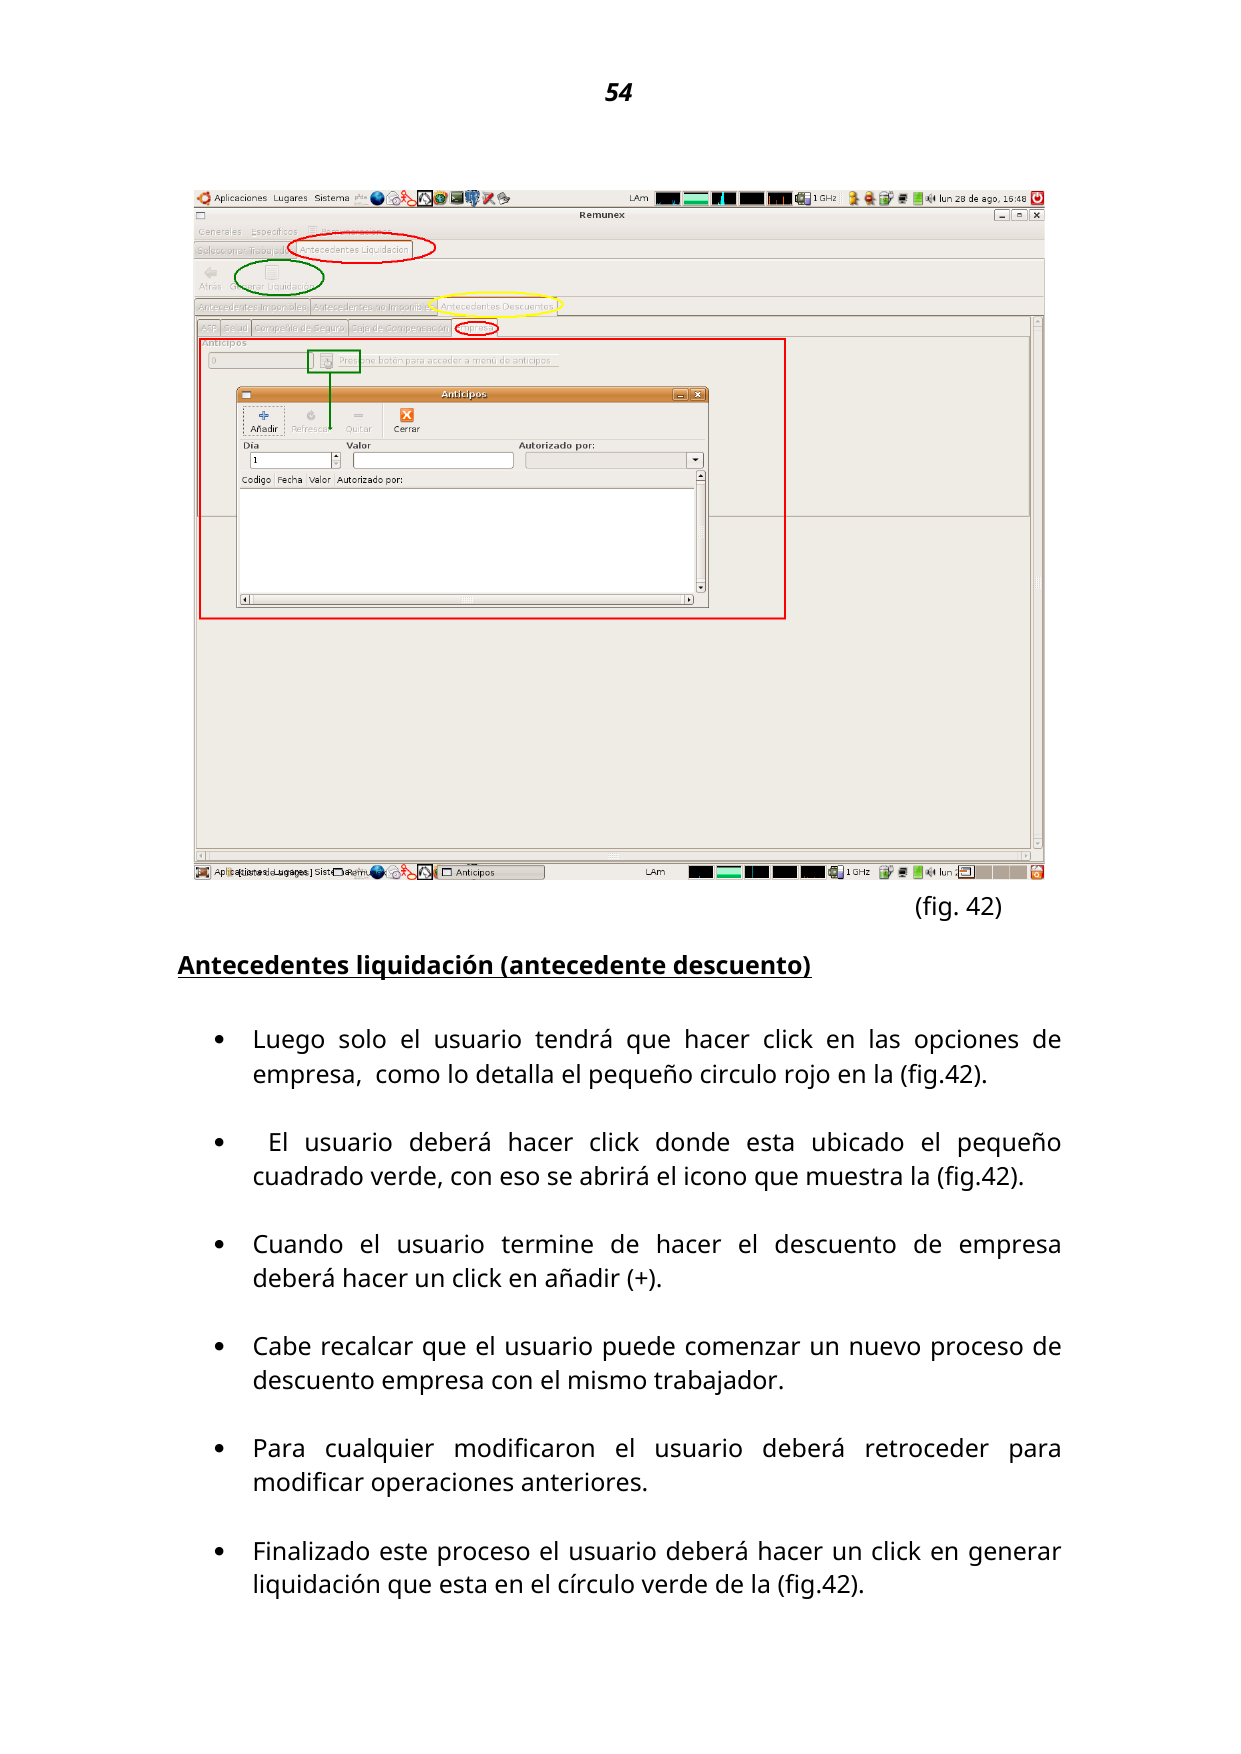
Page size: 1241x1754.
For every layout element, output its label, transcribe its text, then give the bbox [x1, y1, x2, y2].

list Finalizado este proceso el usuario deberá hacer un click en generar liquidación que esta en el círculo verde de la (fig.42). [215, 1533, 1063, 1601]
subtitle Antecedentes liquidación (antecedente descuento) [177, 948, 1063, 982]
list El usuario deberá hacer click donde esta ubicado el pequeño cuadrado verde, con eso se abrirá el icono que muestra la (fig.42). [215, 1124, 1063, 1192]
list Cabe recalcar que el usuario puede comenzar un nuevo proceso de descuento empresa con el mismo trabajador. [215, 1329, 1063, 1397]
picture [193, 190, 1045, 880]
list Para cualquier modificaron el usuario deberá retroceder para modificar operaciones anteriores. [215, 1431, 1063, 1499]
text (fig. 42) [177, 889, 1063, 923]
list Luego solo el usuario tendrá que hacer click en las opciones de empresa, como lo detalla el pequeño circulo rojo en la (fig.42). [215, 1022, 1063, 1090]
list Cuando el usuario termine de hacer el descuento de empresa deberá hacer un click en añadir (+). [215, 1227, 1063, 1295]
